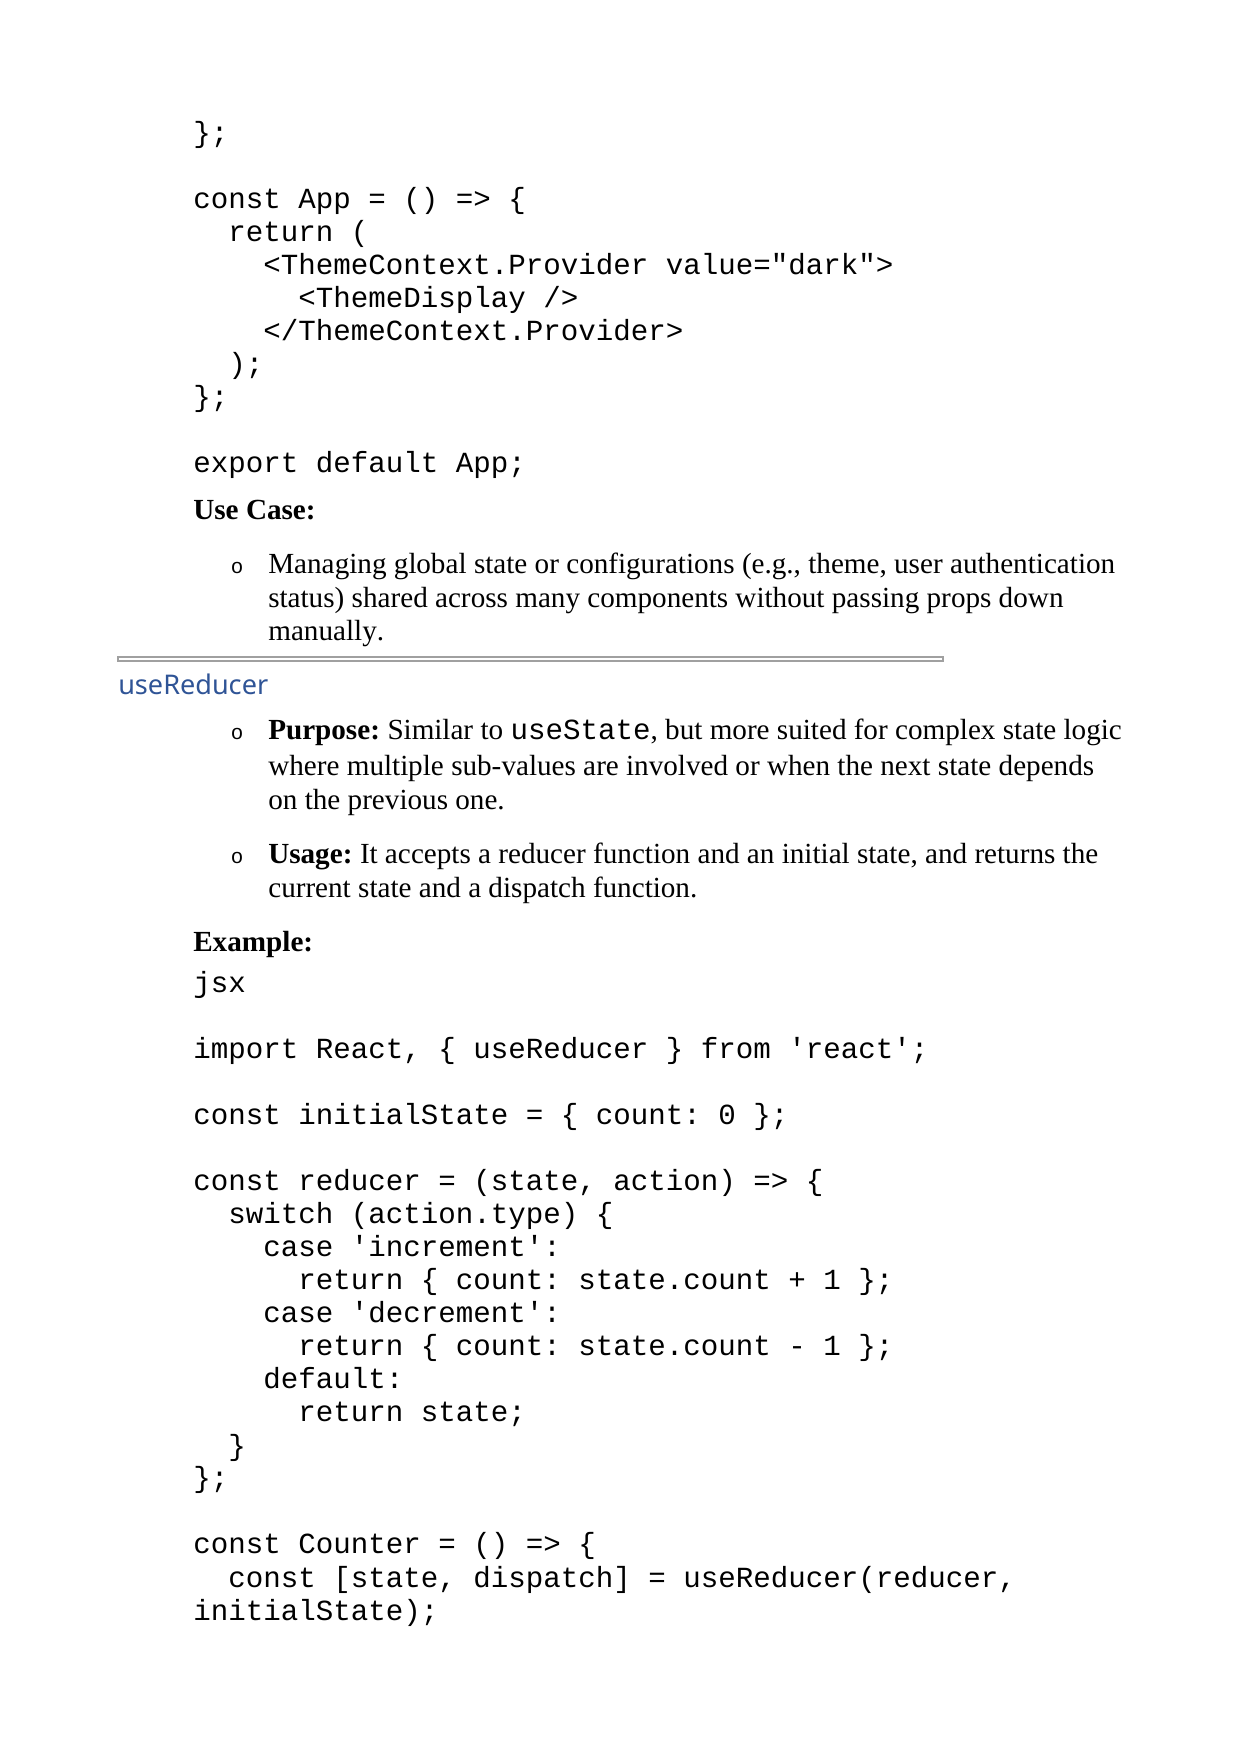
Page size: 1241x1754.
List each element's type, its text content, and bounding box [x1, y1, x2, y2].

text } [193, 1431, 1122, 1464]
text const initialState = { count: 0 }; [193, 1100, 1122, 1133]
text </ThemeContext.Provider> [193, 316, 1122, 349]
list Usage: It accepts a reducer function and an initial state, and returns the current state and a dispatch function. [231, 836, 1122, 903]
text }; [193, 382, 1122, 415]
text return ( [193, 217, 1122, 250]
text case 'increment': [193, 1232, 1122, 1266]
text jsx [193, 968, 1122, 1001]
text <ThemeDisplay /> [193, 283, 1122, 316]
text }; [193, 118, 1122, 151]
text const App = () => { [193, 184, 1122, 217]
text const reducer = (state, action) => { [193, 1166, 1122, 1199]
text export default App; [193, 448, 1122, 481]
subtitle Example: [193, 924, 1122, 958]
text default: [193, 1364, 1122, 1398]
text const Counter = () => { [193, 1530, 1122, 1563]
text const [state, dispatch] = useReducer(reducer, initialState); [193, 1563, 1122, 1629]
list Managing global state or configurations (e.g., theme, user authentication status) shared across many components without passing props down manually. [231, 546, 1122, 647]
subtitle Use Case: [193, 492, 1122, 525]
text }; [193, 1464, 1122, 1497]
text ); [193, 349, 1122, 382]
text import React, { useReducer } from 'react'; [193, 1034, 1122, 1067]
text return state; [193, 1398, 1122, 1431]
text return { count: state.count - 1 }; [193, 1332, 1122, 1364]
subtitle useReducer [118, 665, 1122, 702]
text switch (action.type) { [193, 1199, 1122, 1232]
text return { count: state.count + 1 }; [193, 1266, 1122, 1298]
list Purpose: Similar to useState, but more suited for complex state logic where multiple sub-values are involved or when the next state depends on the previous one. [231, 712, 1122, 816]
text <ThemeContext.Provider value="dark"> [193, 250, 1122, 283]
text case 'decrement': [193, 1298, 1122, 1332]
